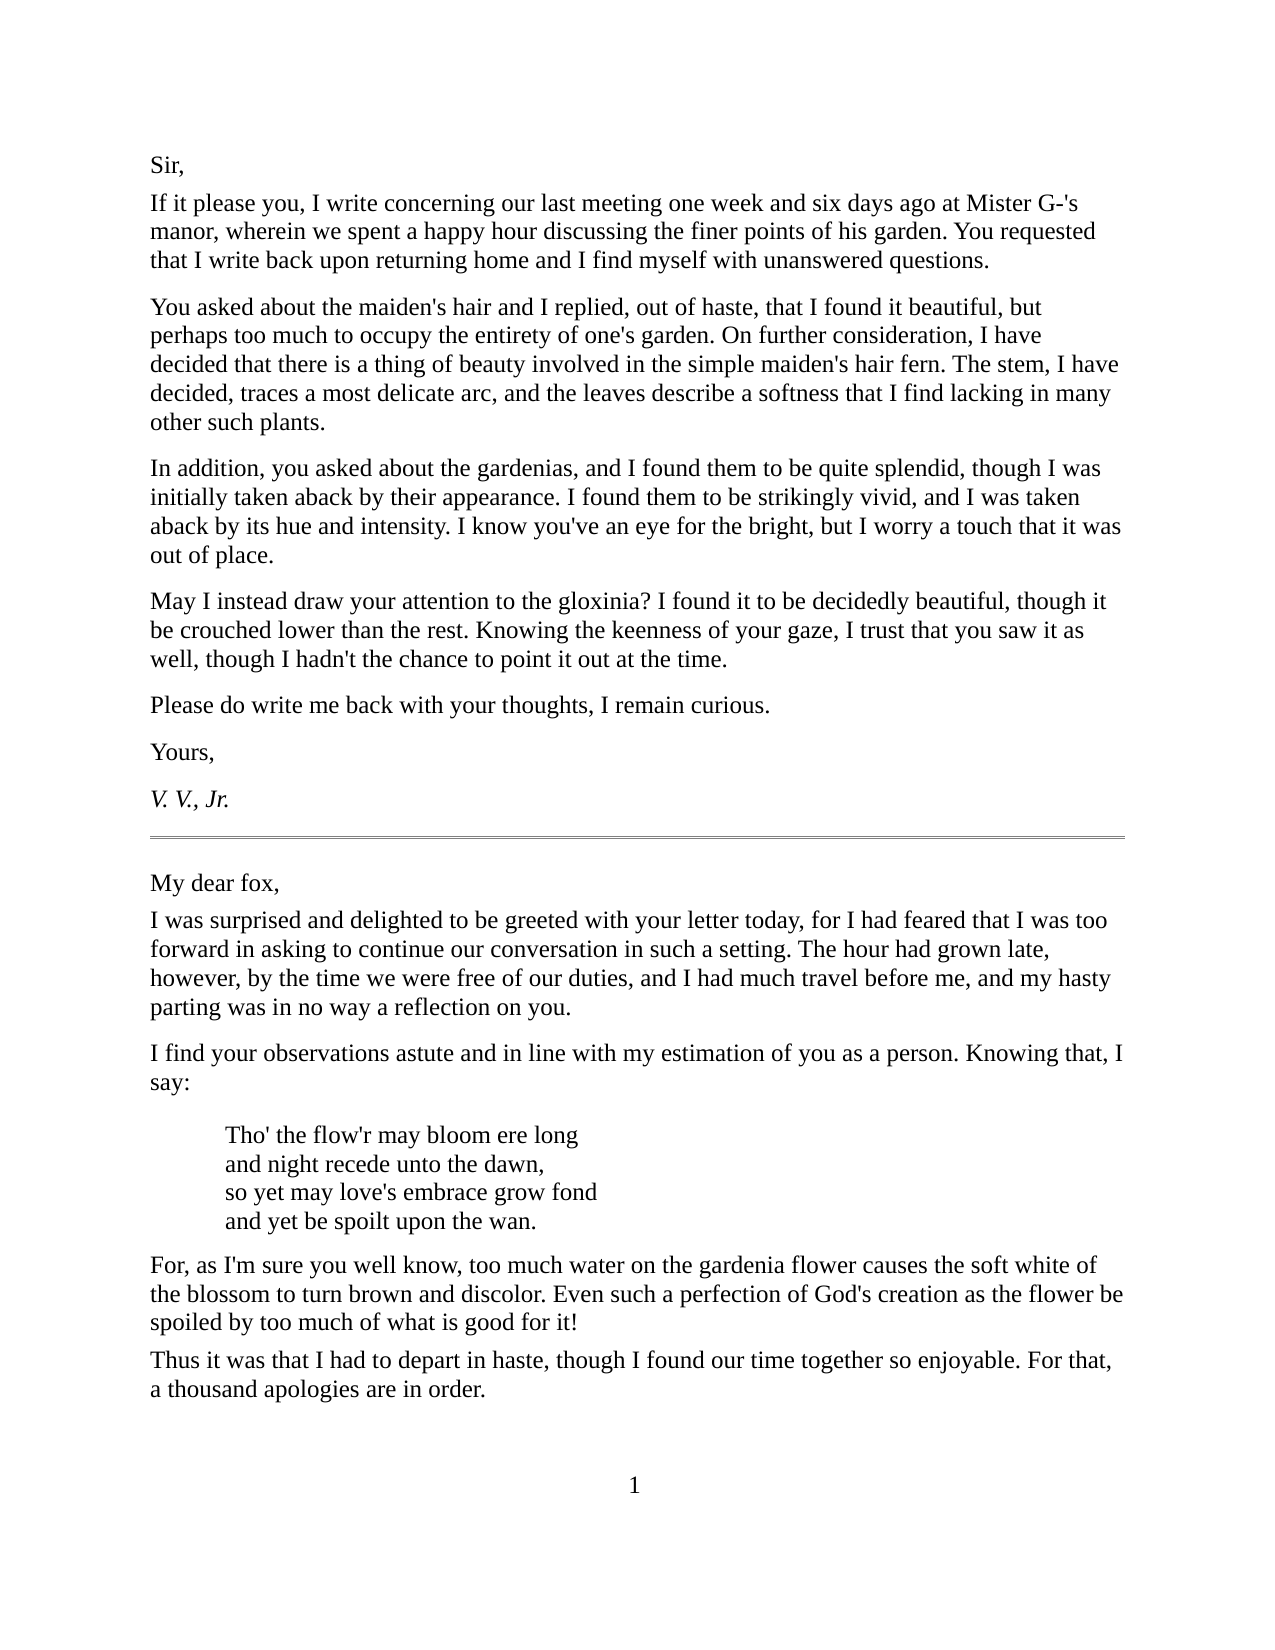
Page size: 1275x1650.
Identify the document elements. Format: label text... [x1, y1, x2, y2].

text My dear fox, [150, 868, 1125, 897]
text You asked about the maiden's hair and I replied, out of haste, that I found it beautiful, but perhaps too much to occupy the entirety of one's garden. On further consideration, I have decided that there is a thing of beauty involved in the simple maiden's hair fern. The stem, I have decided, traces a most delicate arc, and the leaves describe a softness that I find lacking in many other such plants. [150, 292, 1125, 436]
text I find your observations astute and in line with my estimation of you as a person. Knowing that, I say: [150, 1038, 1125, 1096]
text For, as I'm sure you well know, too much water on the gardenia flower causes the soft white of the blossom to turn brown and discolor. Even such a perfection of God's creation as the flower be spoiled by too much of what is good for it! [150, 1250, 1125, 1336]
text May I instead draw your attention to the gloxinia? I found it to be decidedly beautiful, though it be crouched lower than the rest. Knowing the keenness of your gaze, I trust that you saw it as well, though I hadn't the chance to point it out at the time. [150, 586, 1125, 673]
text V. V., Jr. [150, 784, 1125, 813]
text Please do write me back with your thoughts, I remain curious. [150, 691, 1125, 719]
text I was surprised and delighted to be greeted with your letter today, for I had feared that I was too forward in asking to continue our conversation in such a setting. The hour had grown late, however, by the time we were free of our duties, and I had much travel before me, and my hasty parting was in no way a reflection on you. [150, 906, 1125, 1021]
text Yours, [150, 737, 1125, 766]
text Tho' the flow'r may bloom ere long and night recede unto the dawn, so yet may love's embrace grow fond and yet be spoilt upon the wan. [225, 1120, 1125, 1235]
text Thus it was that I had to depart in haste, though I found our time together so enjoyable. For that, a thousand apologies are in order. [150, 1345, 1125, 1403]
text In addition, you asked about the gardenias, and I found them to be quite splendid, though I was initially taken aback by their appearance. I found them to be strikingly vivid, and I was taken aback by its hue and intensity. I know you've an eye for the bright, but I worry a touch that it was out of place. [150, 453, 1125, 568]
text Sir, [150, 150, 1125, 179]
text If it please you, I write concerning our last meeting one week and six days ago at Mister G-'s manor, wherein we spent a happy hour discussing the finer points of his garden. You requested that I write back upon returning home and I find myself with unanswered questions. [150, 188, 1125, 274]
